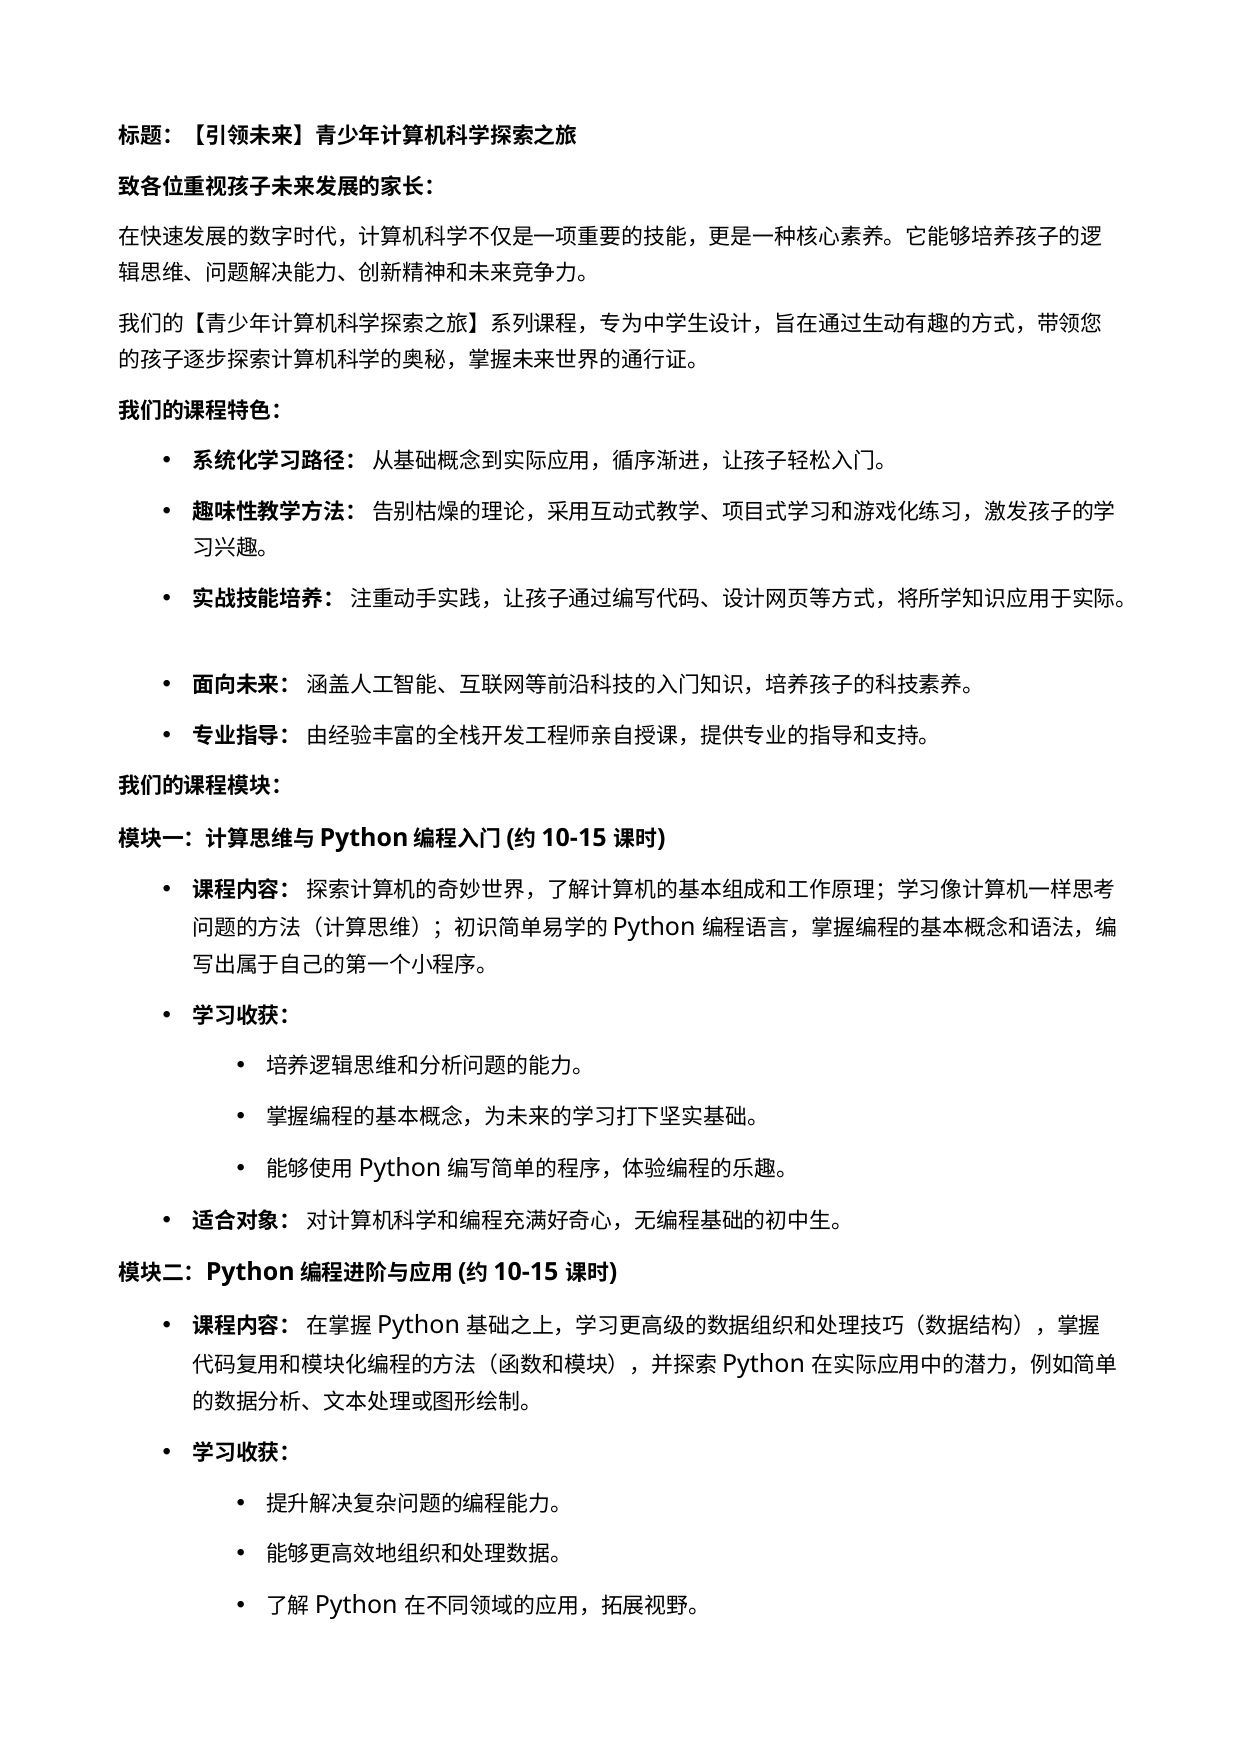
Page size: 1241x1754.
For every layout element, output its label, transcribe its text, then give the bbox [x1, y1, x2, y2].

list 专业指导： 由经验丰富的全栈开发工程师亲自授课，提供专业的指导和支持。 [162, 718, 1122, 749]
list 课程内容： 探索计算机的奇妙世界，了解计算机的基本组成和工作原理；学习像计算机一样思考问题的方法（计算思维）；初识简单易学的 Python 编程语言，掌握编程的基本概念和语法，编写出属于自己的第一个小程序。 [162, 872, 1122, 979]
list 能够使用 Python 编写简单的程序，体验编程的乐趣。 [236, 1150, 1122, 1184]
list 提升解决复杂问题的编程能力。 [236, 1486, 1122, 1517]
list 实战技能培养： 注重动手实践，让孩子通过编写代码、设计网页等方式，将所学知识应用于实际。 [162, 581, 1122, 648]
list 系统化学习路径： 从基础概念到实际应用，循序渐进，让孩子轻松入门。 [162, 443, 1122, 475]
text 模块二：Python编程进阶与应用 (约 10-15 课时) [118, 1254, 1122, 1288]
list 学习收获： [162, 998, 1122, 1029]
list 课程内容： 在掌握 Python 基础之上，学习更高级的数据组织和处理技巧（数据结构），掌握代码复用和模块化编程的方法（函数和模块），并探索 Python 在实际应用中的潜力，例如简单的数据分析、文本处理或图形绘制。 [162, 1307, 1122, 1416]
text 我们的课程特色： [118, 393, 1122, 424]
text 标题：【引领未来】青少年计算机科学探索之旅 [118, 118, 1122, 150]
text 在快速发展的数字时代，计算机科学不仅是一项重要的技能，更是一种核心素养。它能够培养孩子的逻辑思维、问题解决能力、创新精神和未来竞争力。 [118, 219, 1122, 287]
list 了解 Python 在不同领域的应用，拓展视野。 [236, 1587, 1122, 1621]
list 学习收获： [162, 1435, 1122, 1467]
list 面向未来： 涵盖人工智能、互联网等前沿科技的入门知识，培养孩子的科技素养。 [162, 667, 1122, 699]
list 趣味性教学方法： 告别枯燥的理论，采用互动式教学、项目式学习和游戏化练习，激发孩子的学习兴趣。 [162, 494, 1122, 562]
text 我们的课程模块： [118, 768, 1122, 800]
list 培养逻辑思维和分析问题的能力。 [236, 1048, 1122, 1080]
text 模块一：计算思维与Python编程入门 (约 10-15 课时) [118, 819, 1122, 853]
list 能够更高效地组织和处理数据。 [236, 1536, 1122, 1568]
text 致各位重视孩子未来发展的家长： [118, 169, 1122, 200]
list 适合对象： 对计算机科学和编程充满好奇心，无编程基础的初中生。 [162, 1203, 1122, 1235]
text 我们的【青少年计算机科学探索之旅】系列课程，专为中学生设计，旨在通过生动有趣的方式，带领您的孩子逐步探索计算机科学的奥秘，掌握未来世界的通行证。 [118, 306, 1122, 374]
list 掌握编程的基本概念，为未来的学习打下坚实基础。 [236, 1099, 1122, 1131]
